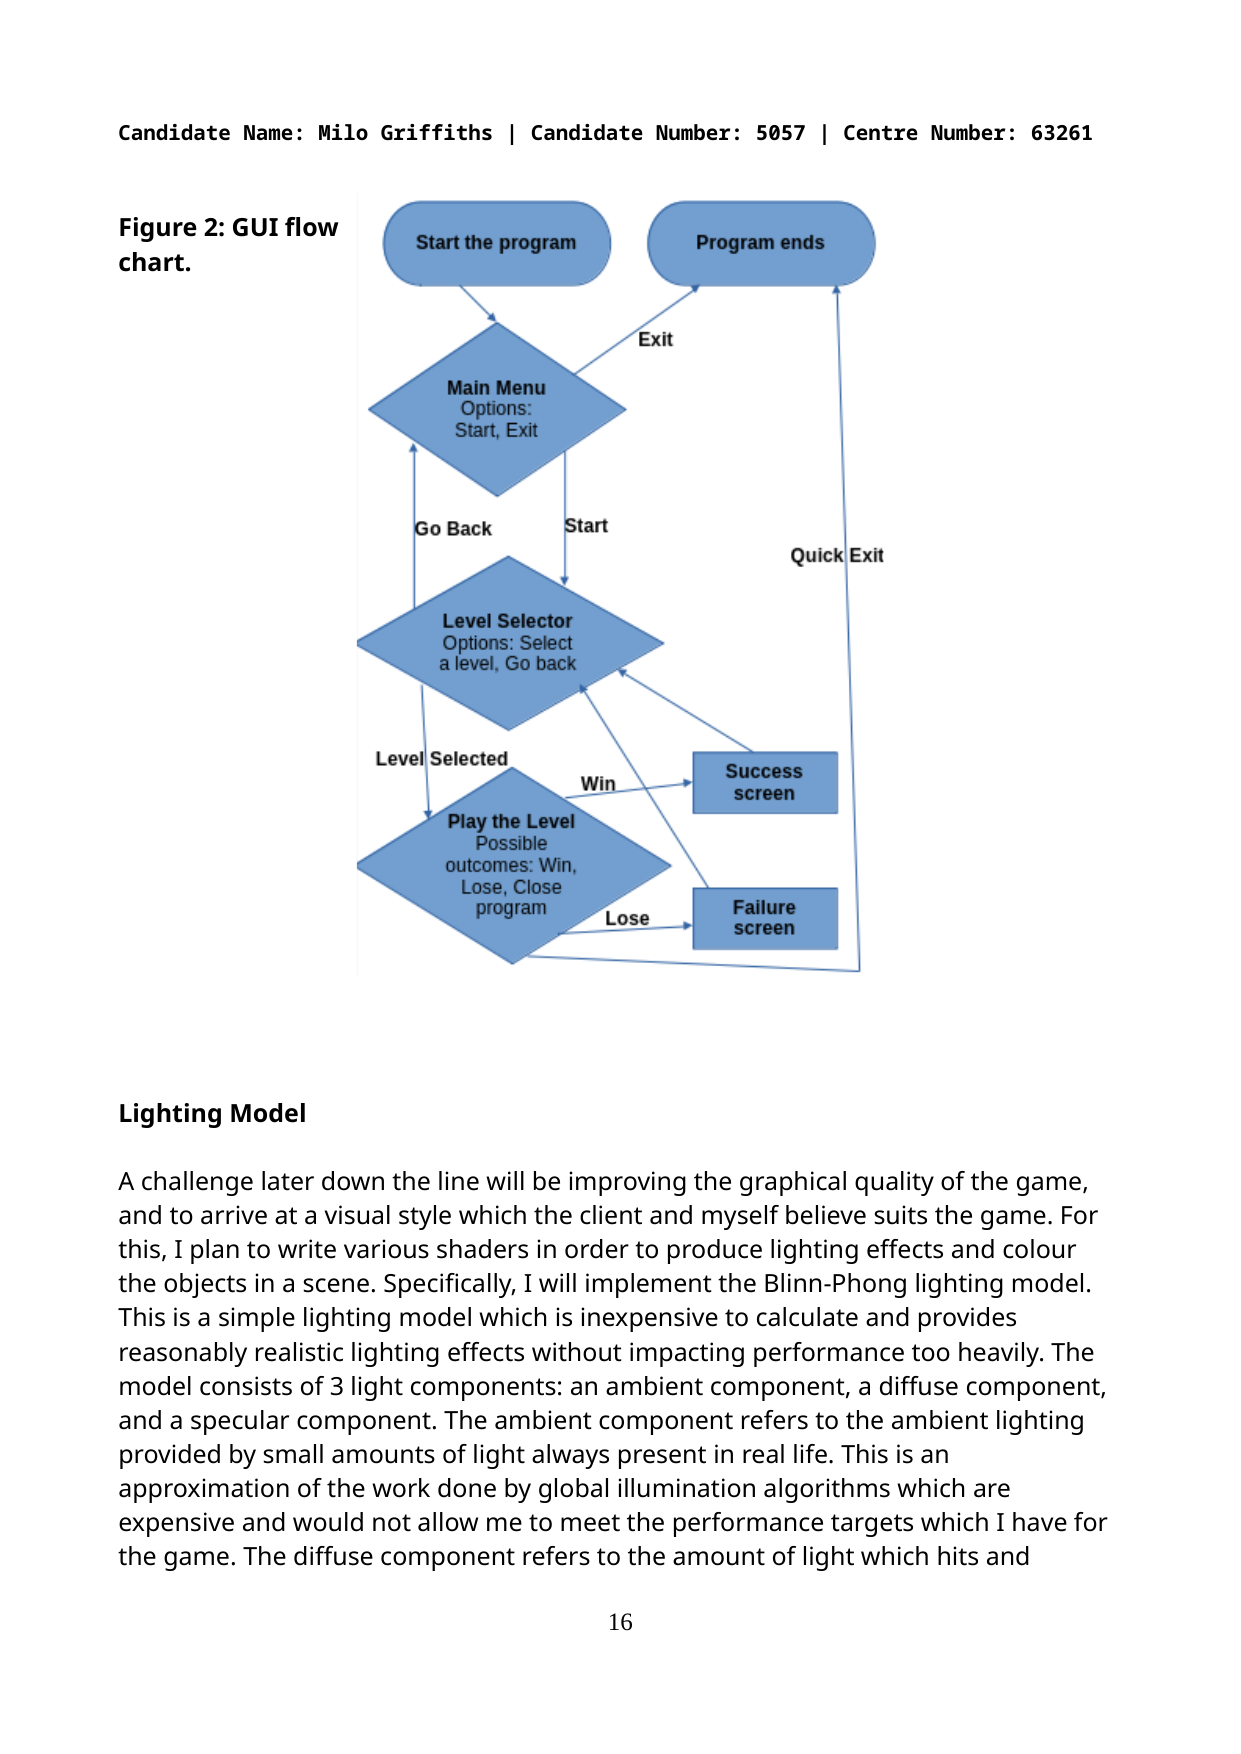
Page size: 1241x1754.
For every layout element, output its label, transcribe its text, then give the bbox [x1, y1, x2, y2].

text A challenge later down the line will be improving the graphical quality of the game, and to arrive at a visual style which the client and myself believe suits the game. For this, I plan to write various shaders in order to produce lighting effects and colour the objects in a scene. Specifically, I will implement the Blinn-Phong lighting model. This is a simple lighting model which is inexpensive to calculate and provides reasonably realistic lighting effects without impacting performance too heavily. The model consists of 3 light components: an ambient component, a diffuse component, and a specular component. The ambient component refers to the ambient lighting provided by small amounts of light always present in real life. This is an approximation of the work done by global illumination algorithms which are expensive and would not allow me to meet the performance targets which I have for the game. The diffuse component refers to the amount of light which hits and [118, 1164, 1122, 1573]
picture [356, 193, 884, 977]
text [884, 210, 1122, 278]
text Figure 2: GUI flow chart. [118, 210, 356, 278]
text Lighting Model [118, 1096, 1122, 1130]
